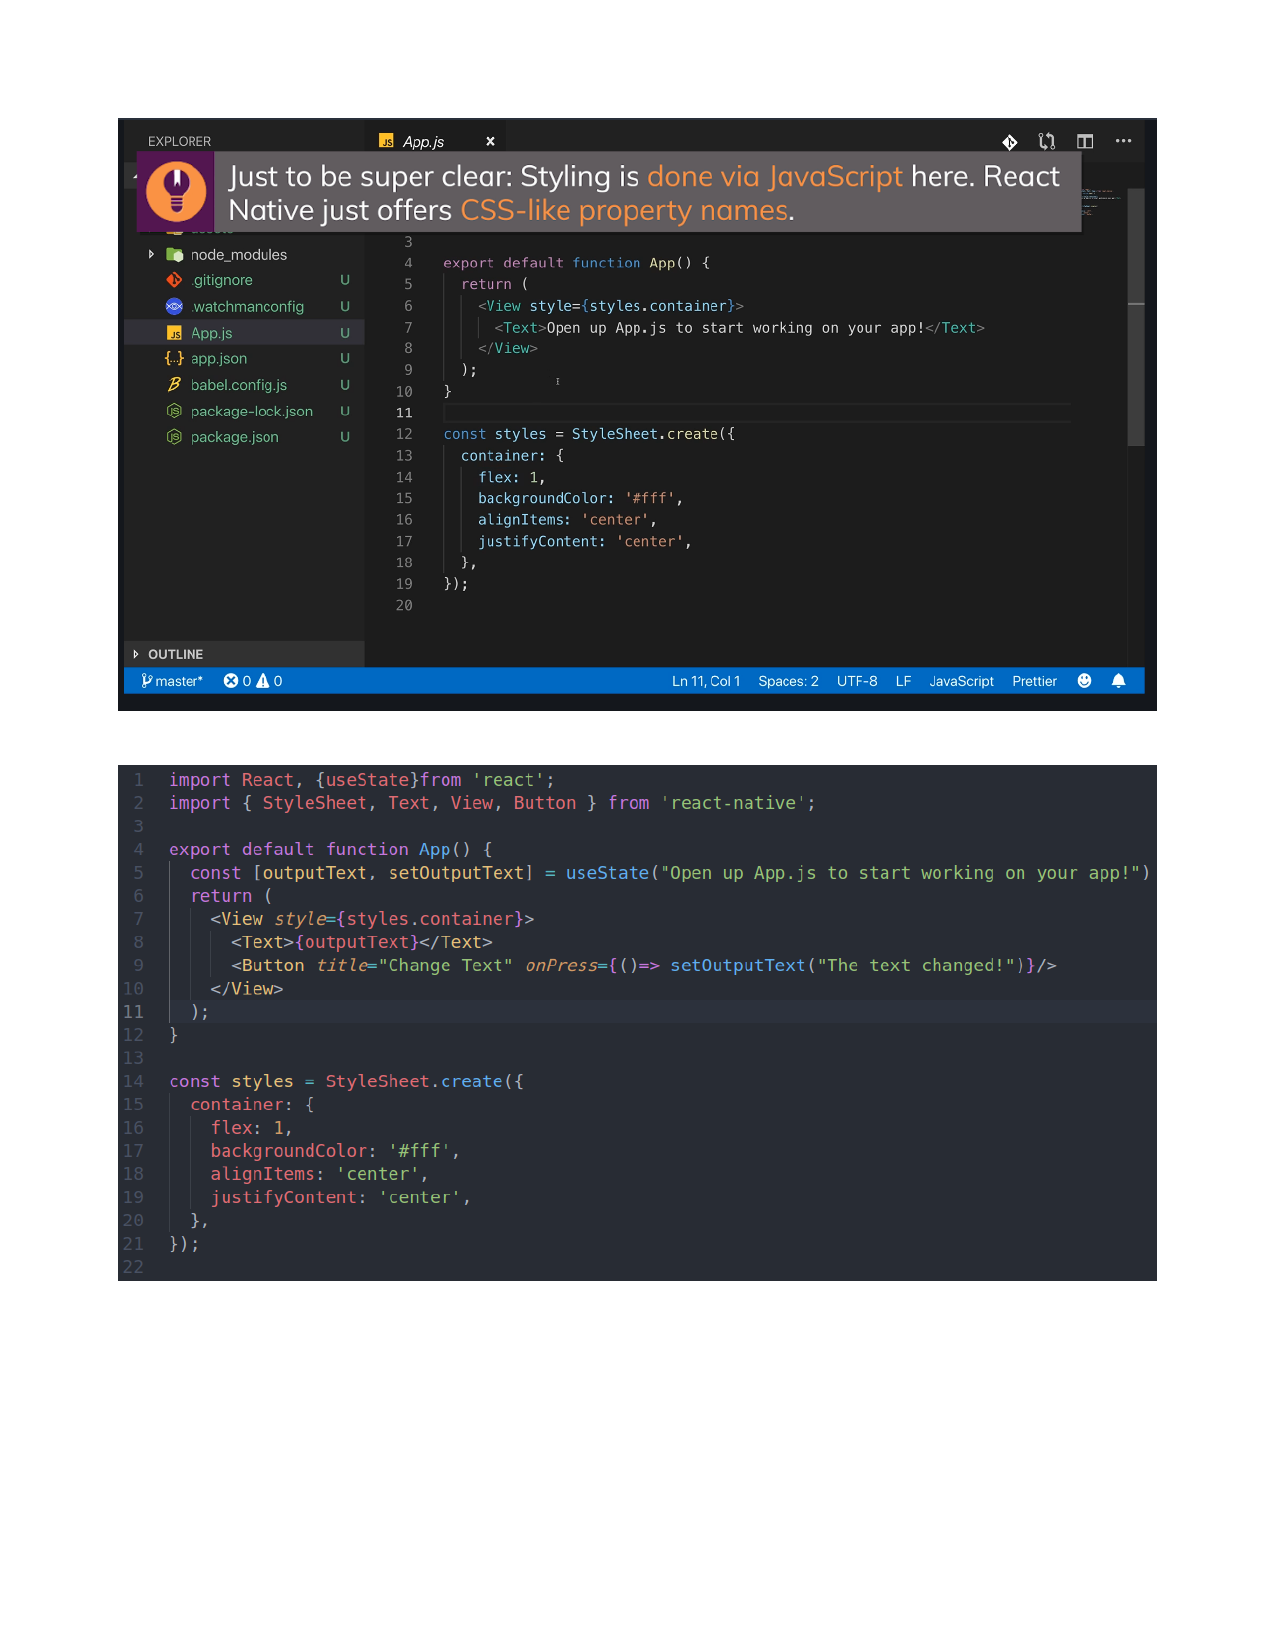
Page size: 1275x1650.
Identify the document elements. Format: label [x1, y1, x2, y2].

picture [118, 118, 1157, 711]
picture [118, 765, 1157, 1281]
